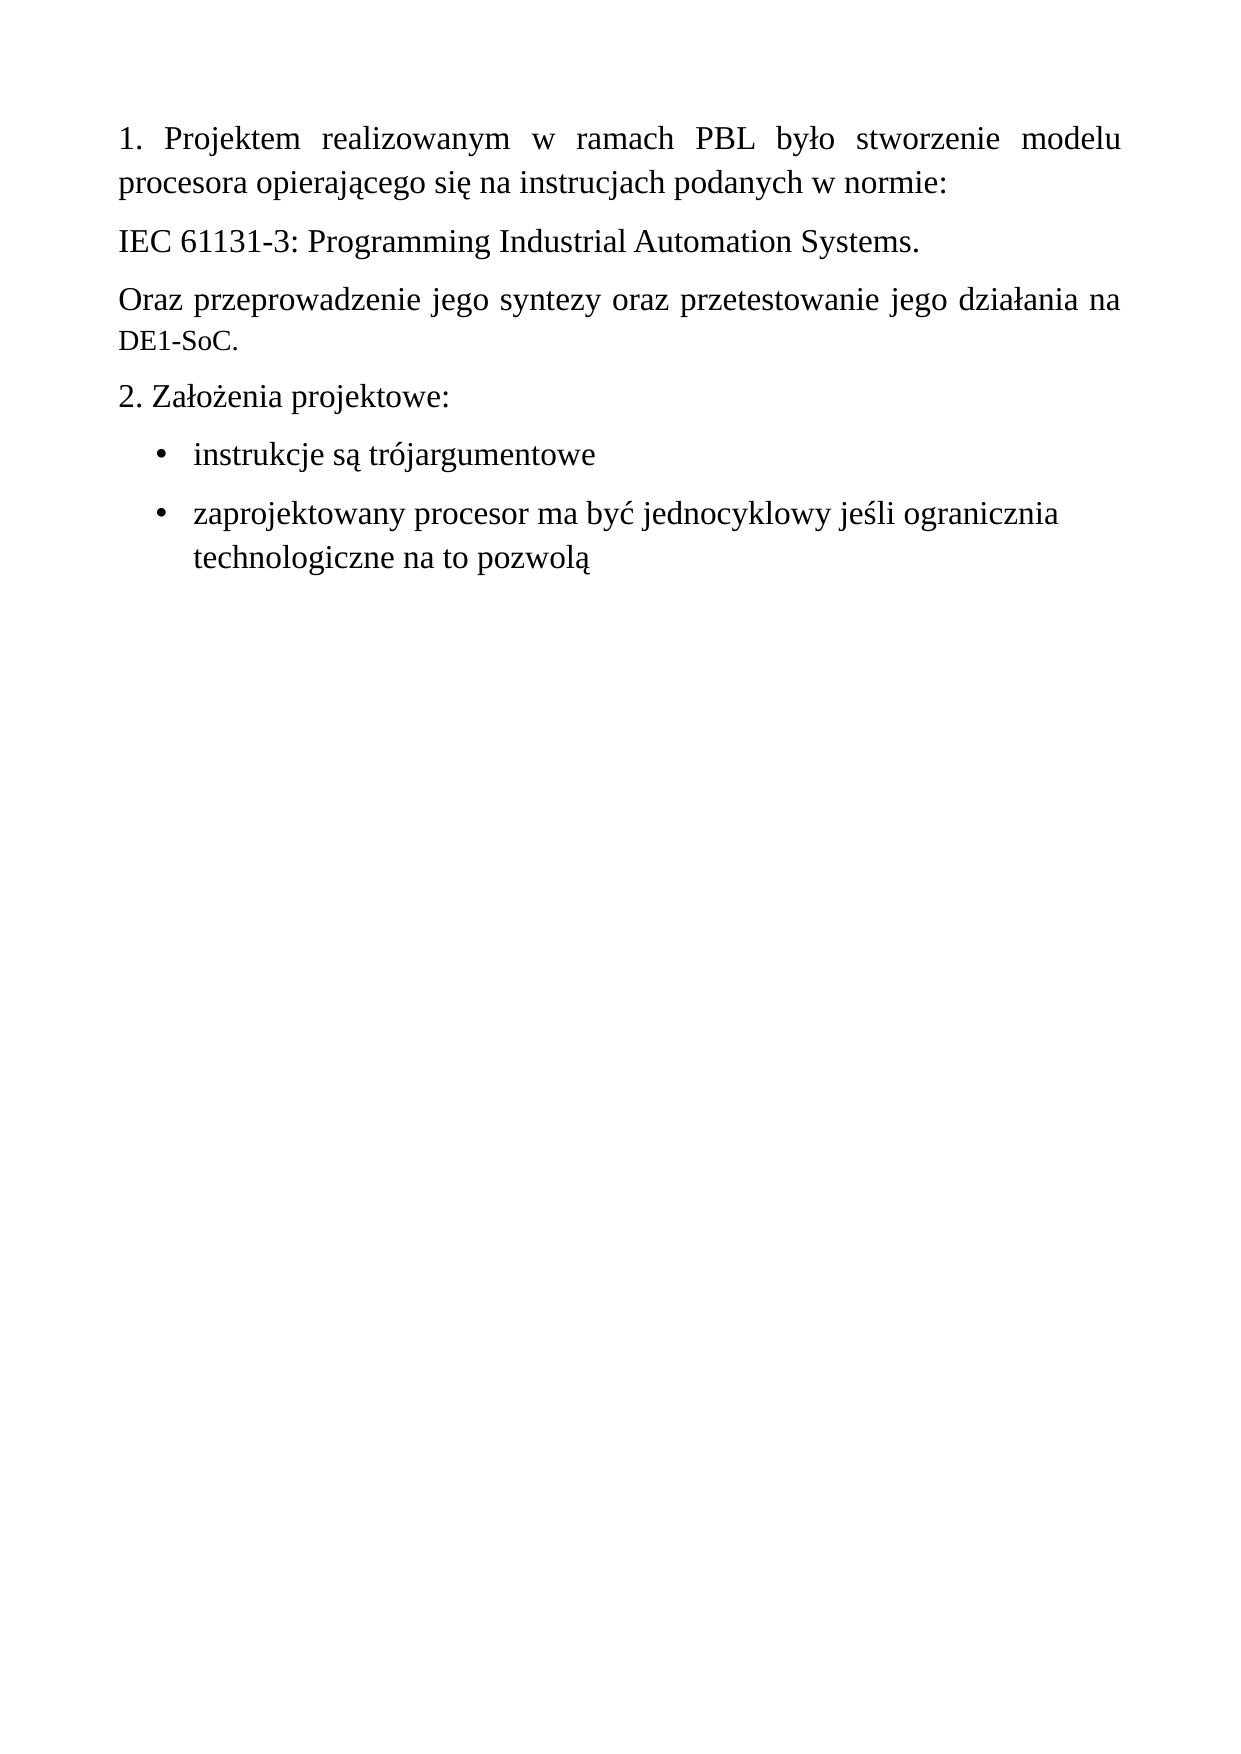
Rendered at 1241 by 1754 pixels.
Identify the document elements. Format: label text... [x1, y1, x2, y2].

text 1. Projektem realizowanym w ramach PBL było stworzenie modelu procesora opierającego się na instrucjach podanych w normie: [118, 118, 1122, 201]
list zaprojektowany procesor ma być jednocyklowy jeśli ogranicznia technologiczne na to pozwolą [156, 493, 1122, 576]
text IEC 61131-3: Programming Industrial Automation Systems. [118, 221, 1122, 259]
text 2. Założenia projektowe: [118, 376, 1122, 414]
text Oraz przeprowadzenie jego syntezy oraz przetestowanie jego działania na DE1-SoC. [118, 279, 1122, 356]
list instrukcje są trójargumentowe [156, 434, 1122, 473]
